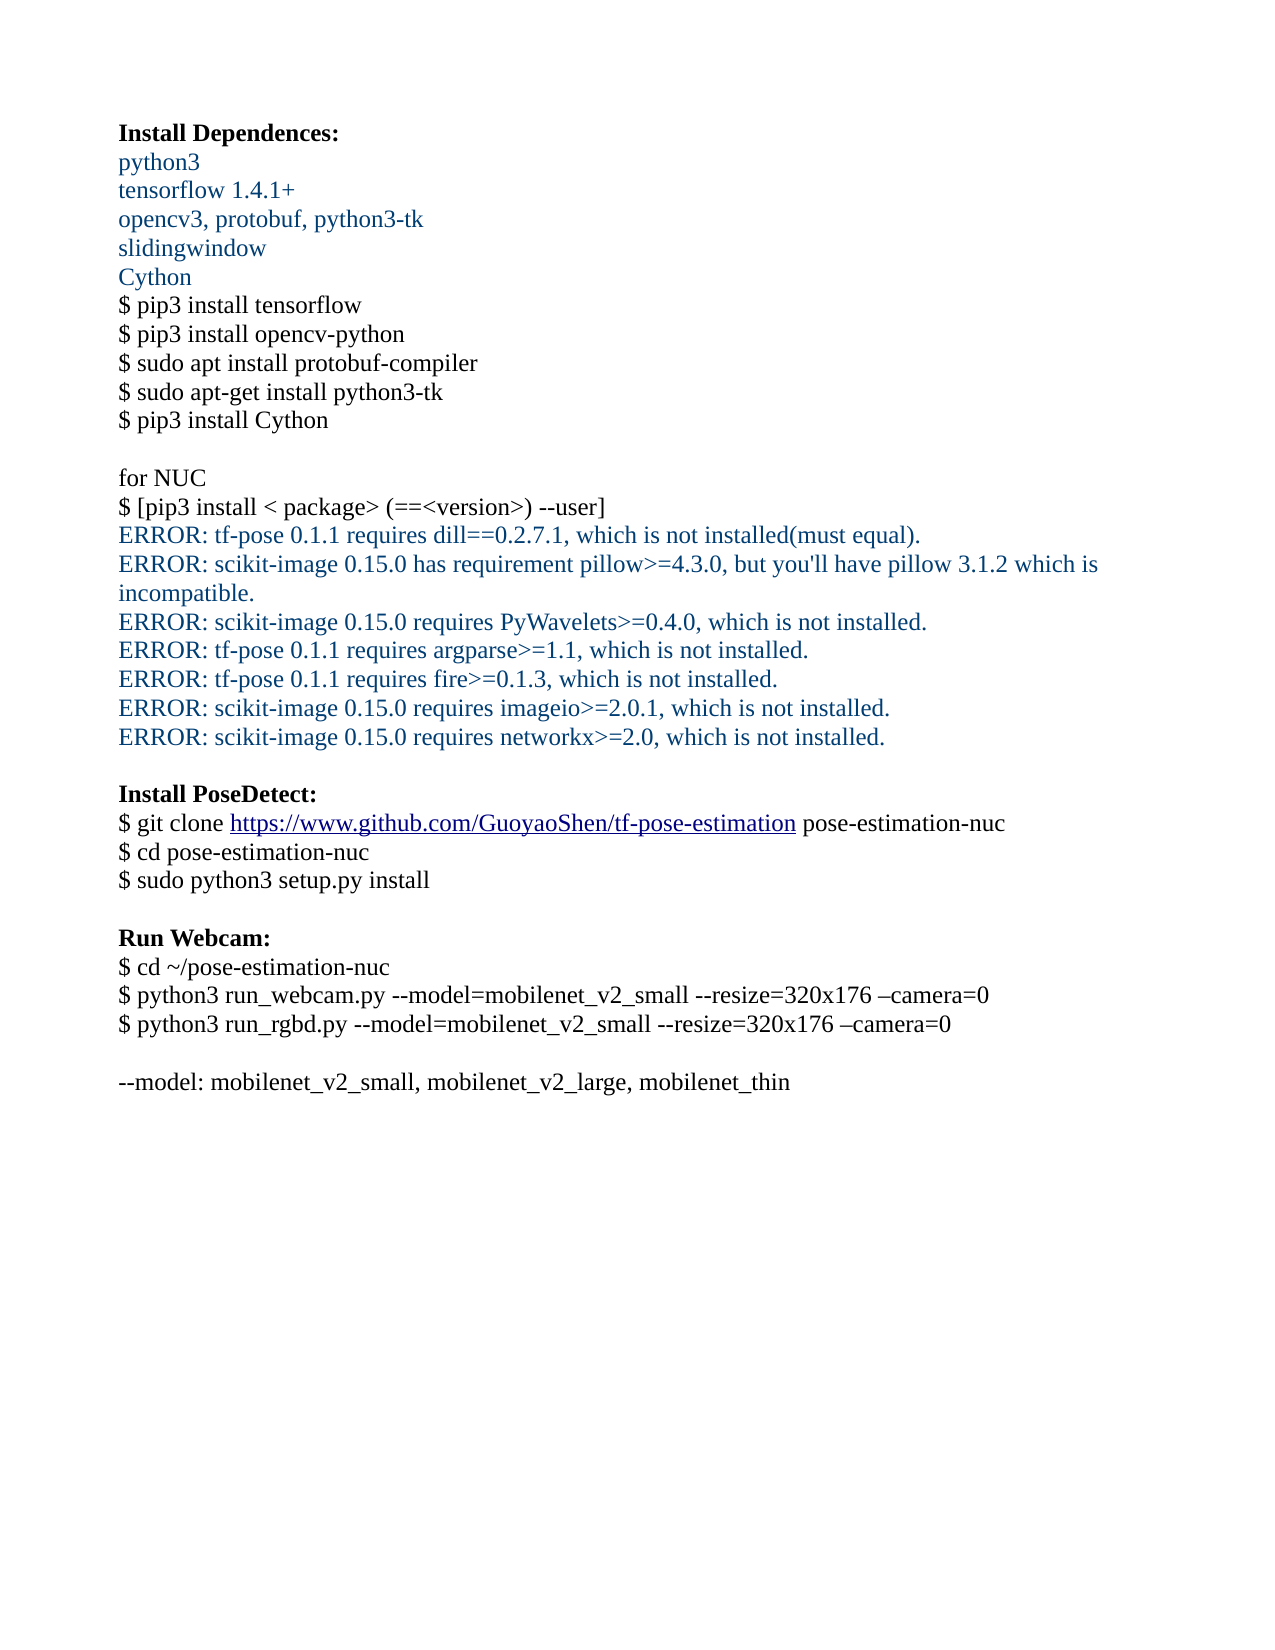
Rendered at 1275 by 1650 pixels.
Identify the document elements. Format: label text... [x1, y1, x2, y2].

text $ sudo apt install protobuf-compiler [118, 348, 1157, 377]
text $ pip3 install Cython [118, 406, 1157, 434]
text $ python3 run_rgbd.py --model=mobilenet_v2_small --resize=320x176 –camera=0 [118, 1009, 1157, 1038]
text ERROR: tf-pose 0.1.1 requires fire>=0.1.3, which is not installed. [118, 664, 1157, 693]
text for NUC [118, 463, 1157, 492]
text Install PoseDetect: [118, 779, 1157, 808]
text $ pip3 install tensorflow [118, 291, 1157, 319]
text opencv3, protobuf, python3-tk [118, 204, 1157, 233]
text $ [pip3 install < package> (==<version>) --user] [118, 492, 1157, 521]
text $ python3 run_webcam.py --model=mobilenet_v2_small --resize=320x176 –camera=0 [118, 981, 1157, 1009]
text ERROR: scikit-image 0.15.0 requires PyWavelets>=0.4.0, which is not installed. [118, 607, 1157, 636]
text $ cd pose-estimation-nuc [118, 837, 1157, 866]
text ERROR: scikit-image 0.15.0 requires networkx>=2.0, which is not installed. [118, 722, 1157, 751]
text ERROR: tf-pose 0.1.1 requires argparse>=1.1, which is not installed. [118, 636, 1157, 664]
text slidingwindow [118, 233, 1157, 262]
text ERROR: scikit-image 0.15.0 requires imageio>=2.0.1, which is not installed. [118, 693, 1157, 722]
text tensorflow 1.4.1+ [118, 176, 1157, 204]
text ERROR: tf-pose 0.1.1 requires dill==0.2.7.1, which is not installed(must equal). [118, 521, 1157, 549]
text $ cd ~/pose-estimation-nuc [118, 952, 1157, 981]
text $ sudo python3 setup.py install [118, 866, 1157, 894]
text --model: mobilenet_v2_small, mobilenet_v2_large, mobilenet_thin [118, 1067, 1157, 1096]
text $ git clone https://www.github.com/GuoyaoShen/tf-pose-estimation pose-estimation-nuc [118, 808, 1157, 837]
text $ sudo apt-get install python3-tk [118, 377, 1157, 406]
text python3 [118, 147, 1157, 176]
text Install Dependences: [118, 118, 1157, 147]
text Run Webcam: [118, 923, 1157, 952]
text Cython [118, 262, 1157, 291]
text ERROR: scikit-image 0.15.0 has requirement pillow>=4.3.0, but you'll have pillow 3.1.2 which is incompatible. [118, 549, 1157, 607]
text $ pip3 install opencv-python [118, 319, 1157, 348]
